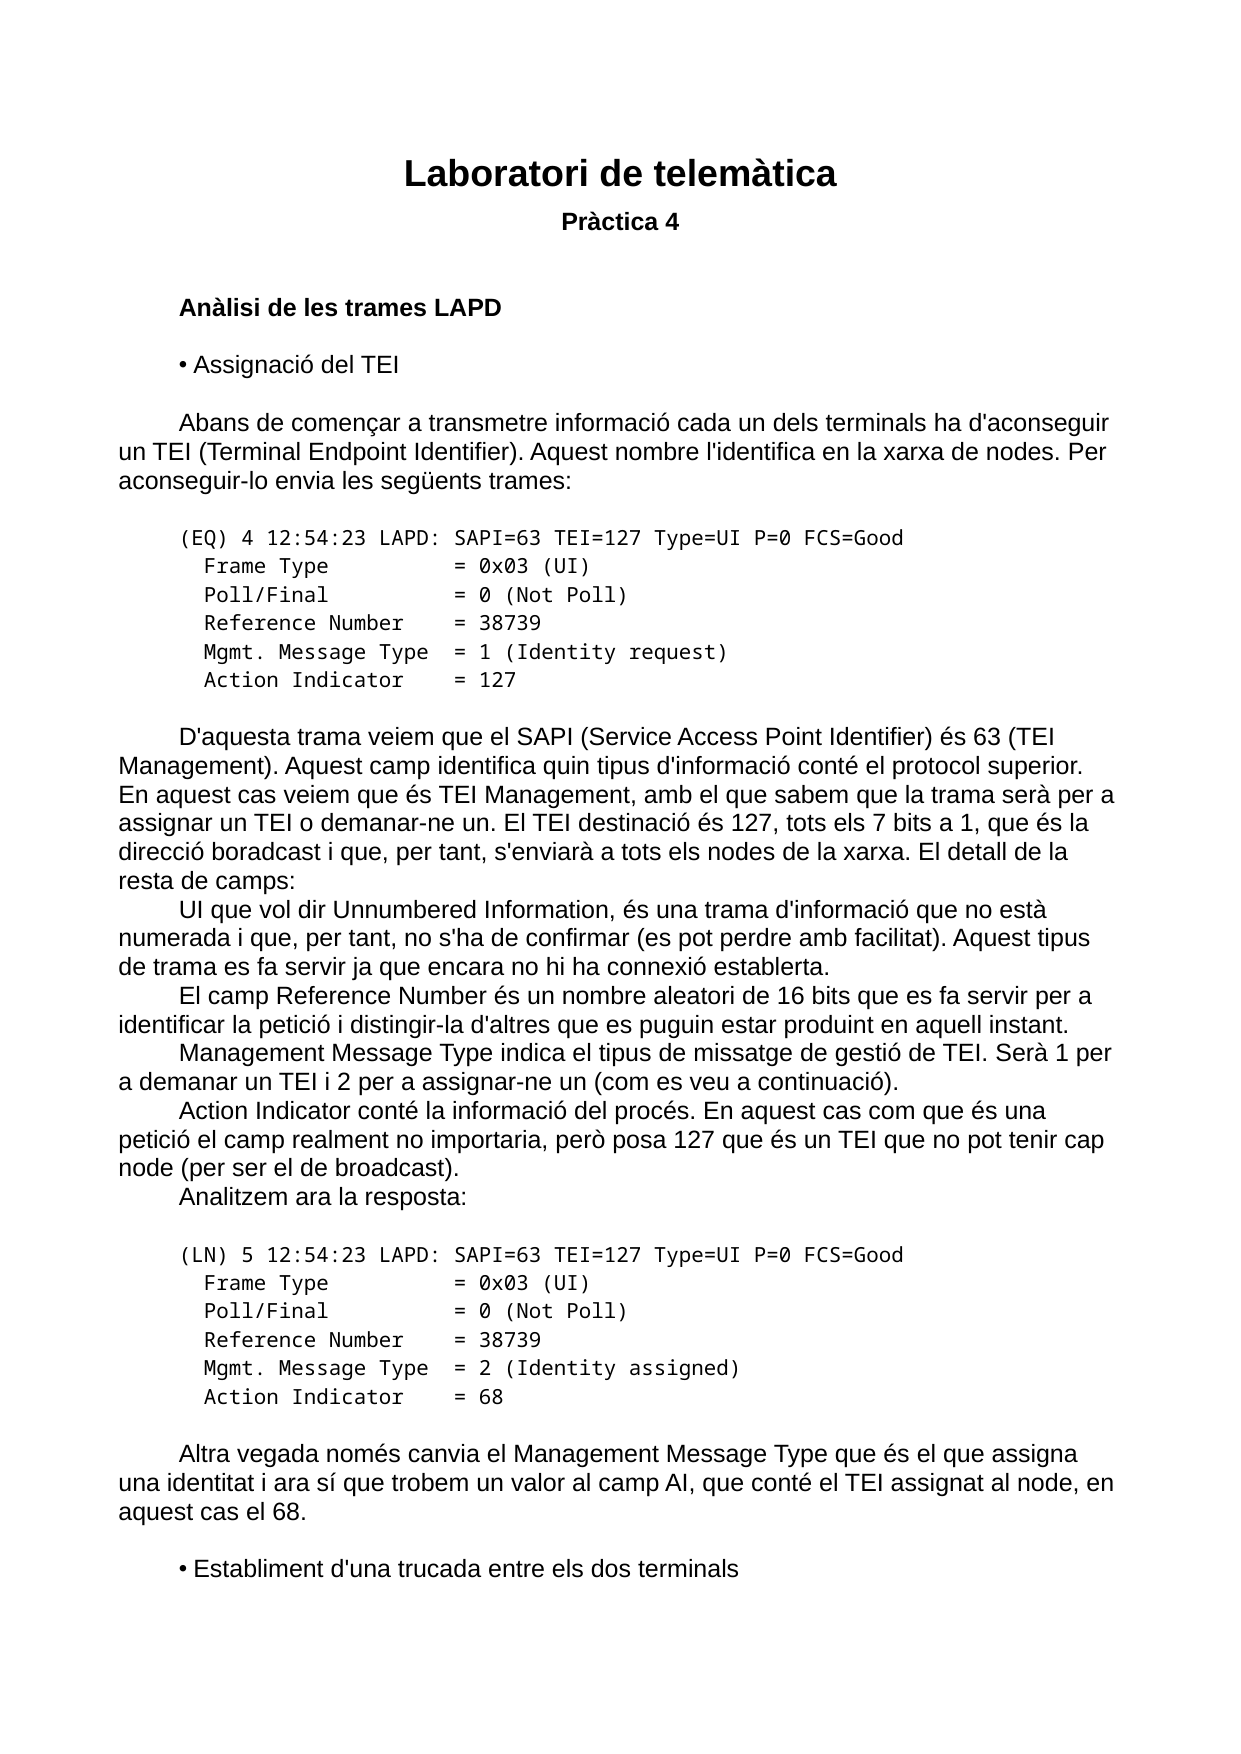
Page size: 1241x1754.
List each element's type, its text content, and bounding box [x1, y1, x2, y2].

text D'aquesta trama veiem que el SAPI (Service Access Point Identifier) és 63 (TEI Management). Aquest camp identifica quin tipus d'informació conté el protocol superior. En aquest cas veiem que és TEI Management, amb el que sabem que la trama serà per a assignar un TEI o demanar-ne un. El TEI destinació és 127, tots els 7 bits a 1, que és la direcció boradcast i que, per tant, s'enviarà a tots els nodes de la xarxa. El detall de la resta de camps: [118, 722, 1122, 895]
text Pràctica 4 [118, 207, 1122, 236]
text Reference Number = 38739 [118, 1325, 1122, 1353]
text UI que vol dir Unnumbered Information, és una trama d'informació que no està numerada i que, per tant, no s'ha de confirmar (es pot perdre amb facilitat). Aquest tipus de trama es fa servir ja que encara no hi ha connexió establerta. [118, 895, 1122, 981]
text Altra vegada només canvia el Management Message Type que és el que assigna una identitat i ara sí que trobem un valor al camp AI, que conté el TEI assignat al node, en aquest cas el 68. [118, 1439, 1122, 1525]
text Action Indicator conté la informació del procés. En aquest cas com que és una petició el camp realment no importaria, però posa 127 que és un TEI que no pot tenir cap node (per ser el de broadcast). [118, 1096, 1122, 1182]
list Establiment d'una trucada entre els dos terminals [118, 1554, 1122, 1583]
text Abans de començar a transmetre informació cada un dels terminals ha d'aconseguir un TEI (Terminal Endpoint Identifier). Aquest nombre l'identifica en la xarxa de nodes. Per aconseguir-lo envia les següents trames: [118, 408, 1122, 494]
text Frame Type = 0x03 (UI) [118, 552, 1122, 580]
text Anàlisi de les trames LAPD [118, 293, 1122, 322]
text (LN) 5 12:54:23 LAPD: SAPI=63 TEI=127 Type=UI P=0 FCS=Good [118, 1240, 1122, 1268]
text Frame Type = 0x03 (UI) [118, 1268, 1122, 1297]
text Analitzem ara la resposta: [118, 1182, 1122, 1211]
text Mgmt. Message Type = 1 (Identity request) [118, 637, 1122, 665]
text Mgmt. Message Type = 2 (Identity assigned) [118, 1353, 1122, 1382]
text Action Indicator = 68 [118, 1382, 1122, 1410]
text El camp Reference Number és un nombre aleatori de 16 bits que es fa servir per a identificar la petició i distingir-la d'altres que es puguin estar produint en aquell instant. [118, 981, 1122, 1038]
text Reference Number = 38739 [118, 608, 1122, 637]
text Poll/Final = 0 (Not Poll) [118, 580, 1122, 608]
text (EQ) 4 12:54:23 LAPD: SAPI=63 TEI=127 Type=UI P=0 FCS=Good [118, 523, 1122, 552]
text Poll/Final = 0 (Not Poll) [118, 1297, 1122, 1325]
text Laboratori de telemàtica [118, 152, 1122, 195]
text Action Indicator = 127 [118, 665, 1122, 694]
list Assignació del TEI [118, 351, 1122, 379]
text Management Message Type indica el tipus de missatge de gestió de TEI. Serà 1 per a demanar un TEI i 2 per a assignar-ne un (com es veu a continuació). [118, 1038, 1122, 1096]
